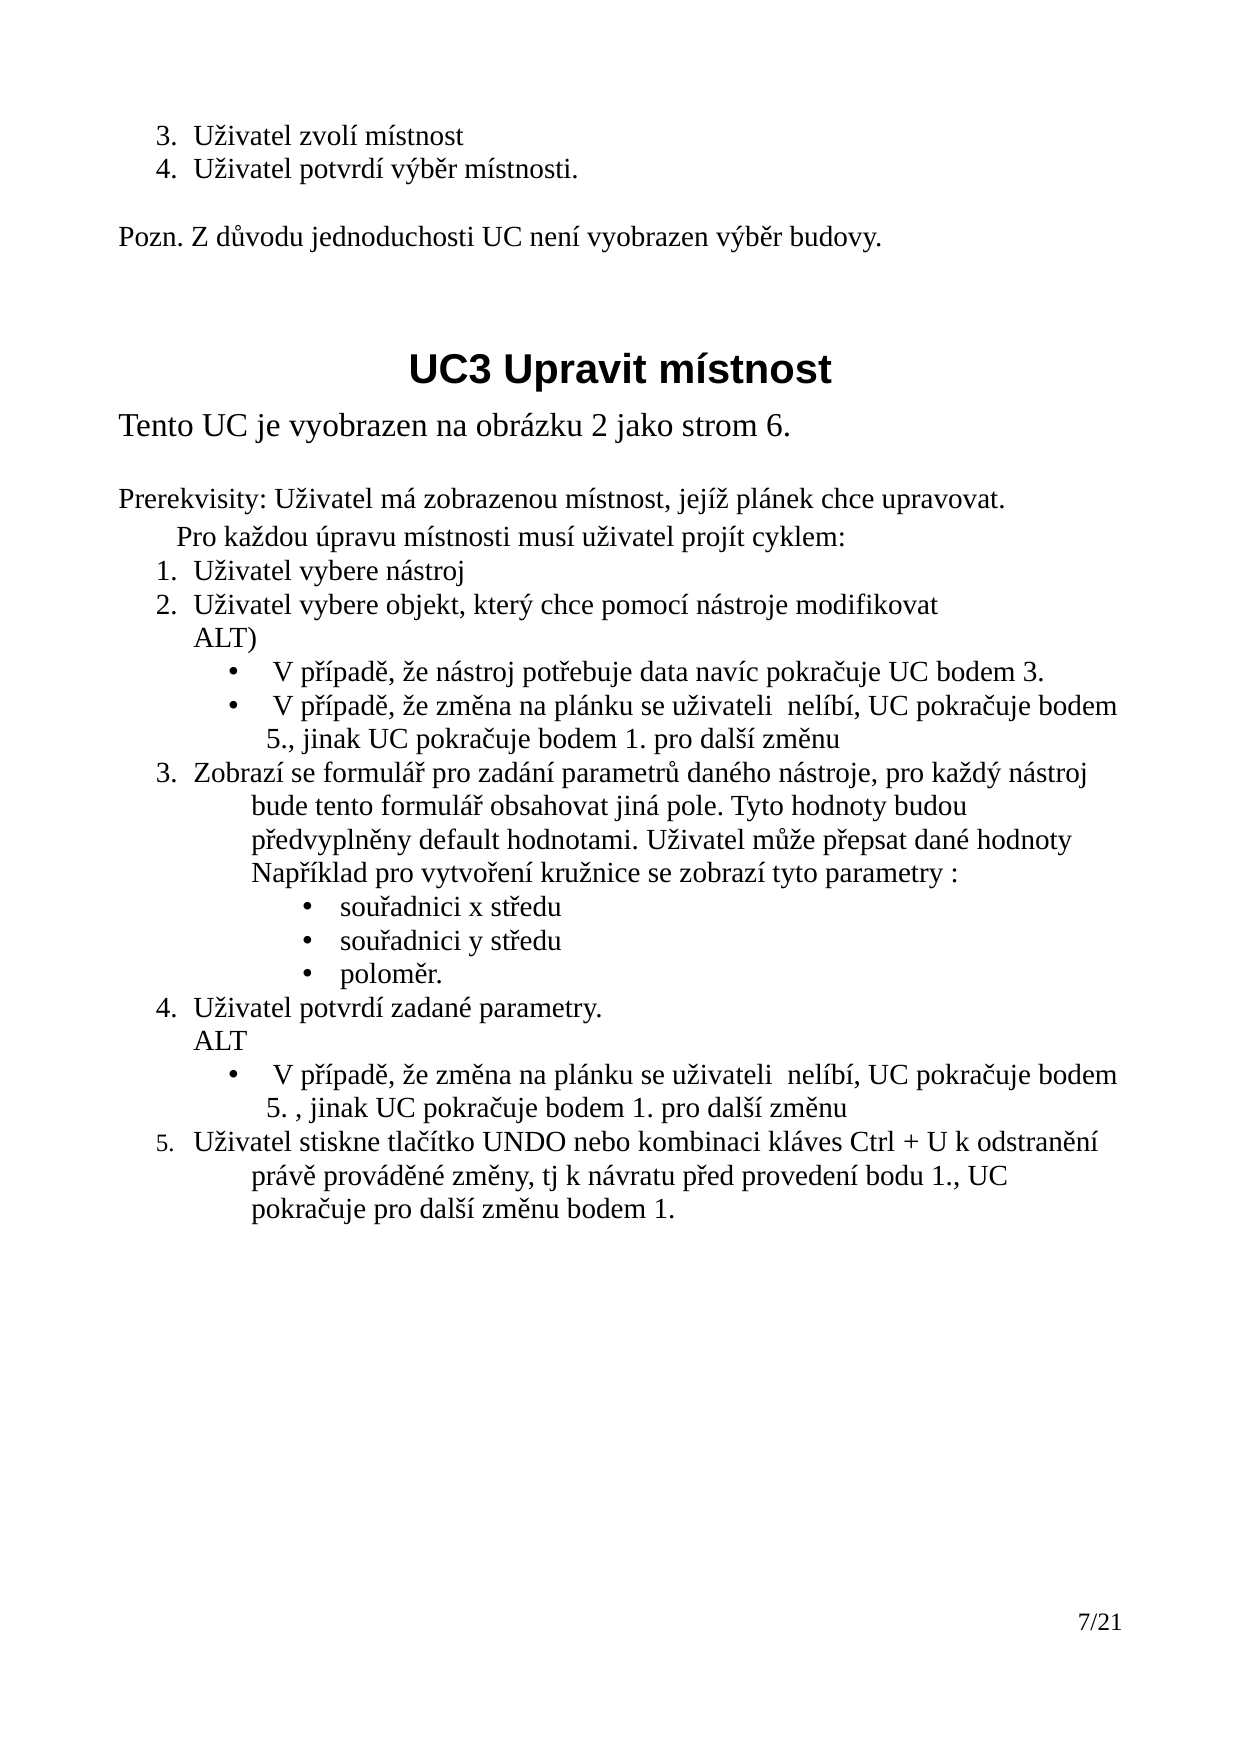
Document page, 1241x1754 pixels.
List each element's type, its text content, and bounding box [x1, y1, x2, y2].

list ALT) [156, 620, 1122, 654]
list souřadnici x středu [302, 889, 1122, 923]
list souřadnici y středu [302, 923, 1122, 956]
list Uživatel vybere objekt, který chce pomocí nástroje modifikovat [156, 587, 1122, 620]
list Uživatel potvrdí zadané parametry. [156, 990, 1122, 1023]
list V případě, že změna na plánku se uživateli nelíbí, UC pokračuje bodem 5., jinak UC pokračuje bodem 1. pro další změnu [228, 688, 1122, 755]
list ALT [156, 1023, 1122, 1057]
text Pozn. Z důvodu jednoduchosti UC není vyobrazen výběr budovy. [118, 219, 1122, 252]
subtitle UC3 Upravit místnost [118, 344, 1122, 392]
list Uživatel potvrdí výběr místnosti. [156, 152, 1122, 185]
list V případě, že změna na plánku se uživateli nelíbí, UC pokračuje bodem 5. , jinak UC pokračuje bodem 1. pro další změnu [228, 1057, 1122, 1124]
text Tento UC je vyobrazen na obrázku 2 jako strom 6. [118, 405, 1122, 443]
list Zobrazí se formulář pro zadání parametrů daného nástroje, pro každý nástroj bude tento formulář obsahovat jiná pole. Tyto hodnoty budou předvyplněny default hodnotami. Uživatel může přepsat dané hodnoty Například pro vytvoření kružnice se zobrazí tyto parametry : [156, 755, 1122, 889]
text Pro každou úpravu místnosti musí uživatel projít cyklem: [118, 515, 1122, 553]
list V případě, že nástroj potřebuje data navíc pokračuje UC bodem 3. [228, 654, 1122, 688]
list poloměr. [302, 956, 1122, 990]
list Uživatel zvolí místnost [156, 118, 1122, 152]
text Prerekvisity: Uživatel má zobrazenou místnost, jejíž plánek chce upravovat. [118, 481, 1122, 515]
list Uživatel stiskne tlačítko UNDO nebo kombinaci kláves Ctrl + U k odstranění právě prováděné změny, tj k návratu před provedení bodu 1., UC pokračuje pro další změnu bodem 1. [156, 1124, 1122, 1225]
list Uživatel vybere nástroj [156, 553, 1122, 587]
